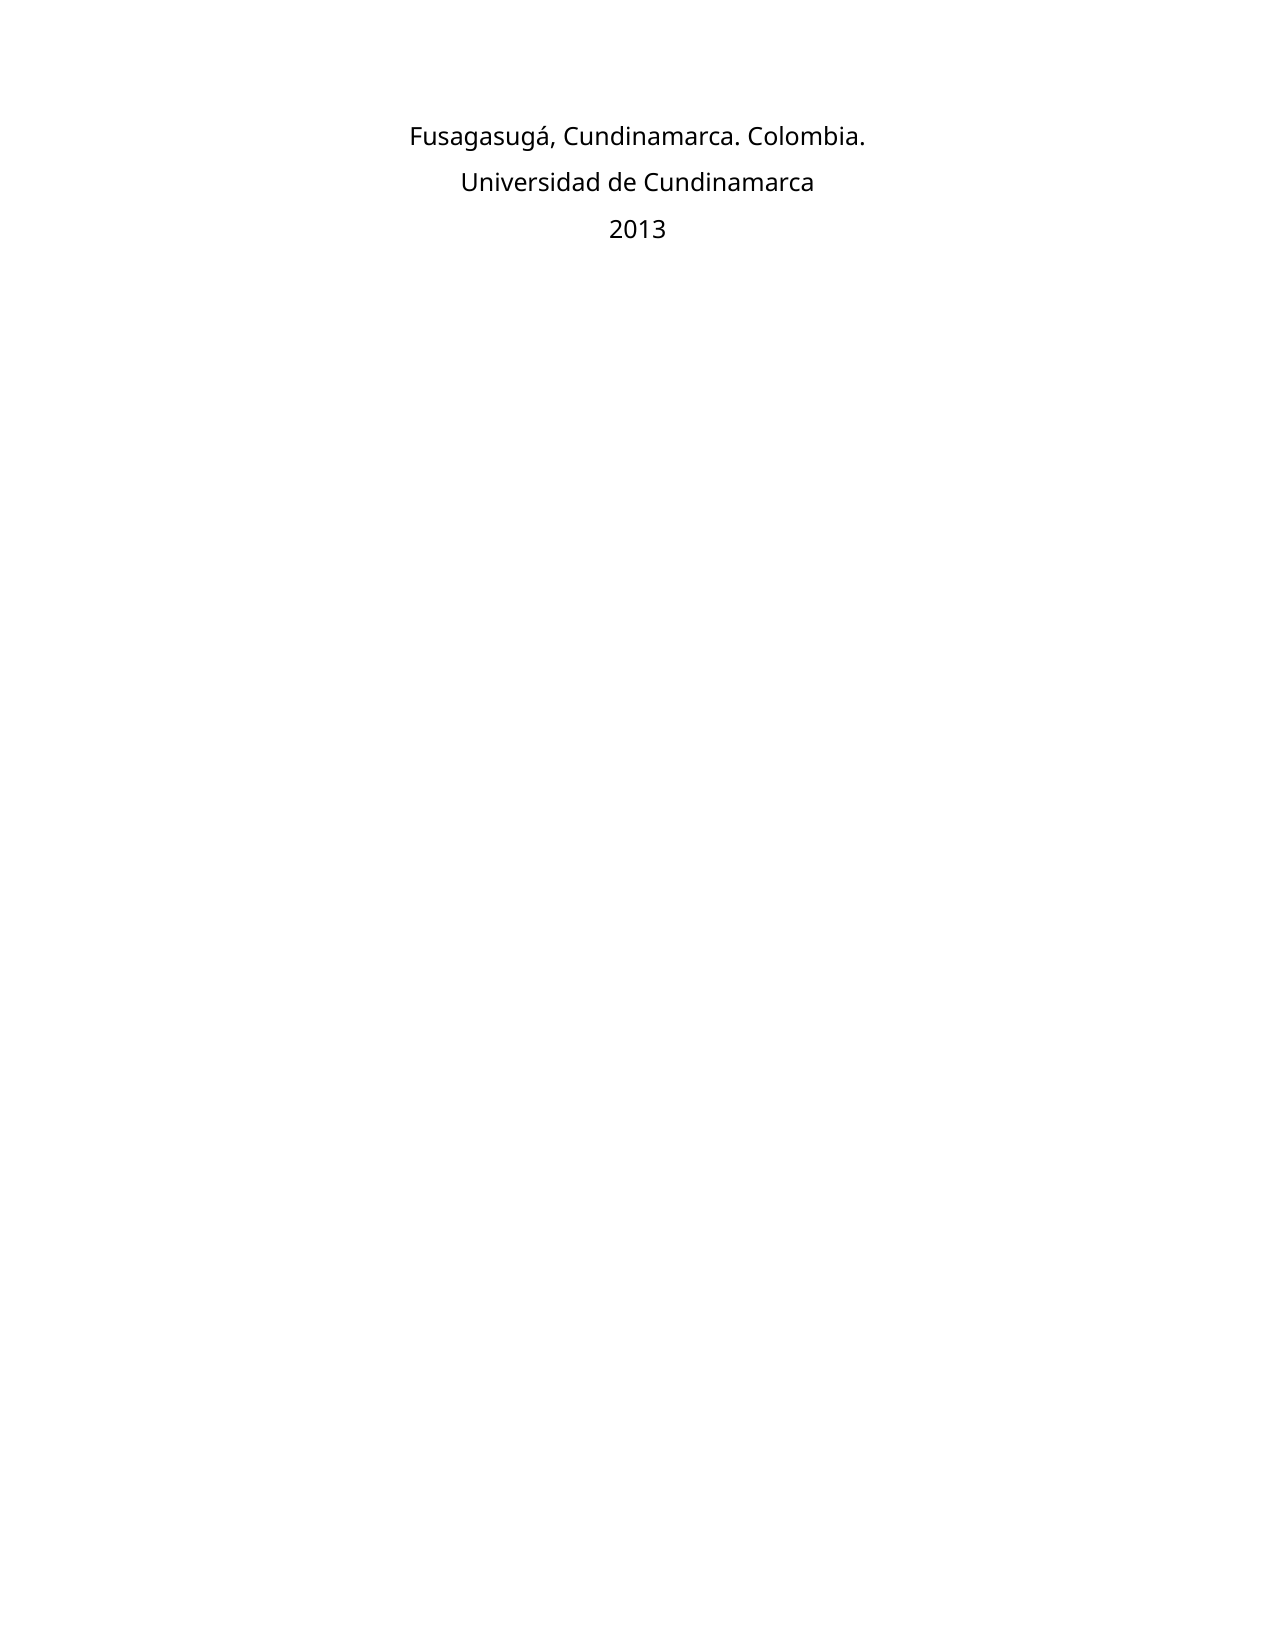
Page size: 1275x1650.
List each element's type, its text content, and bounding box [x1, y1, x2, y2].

text Fusagasugá, Cundinamarca. Colombia. [118, 118, 1157, 152]
text Universidad de Cundinamarca [118, 165, 1157, 199]
text 2013 [118, 211, 1157, 245]
